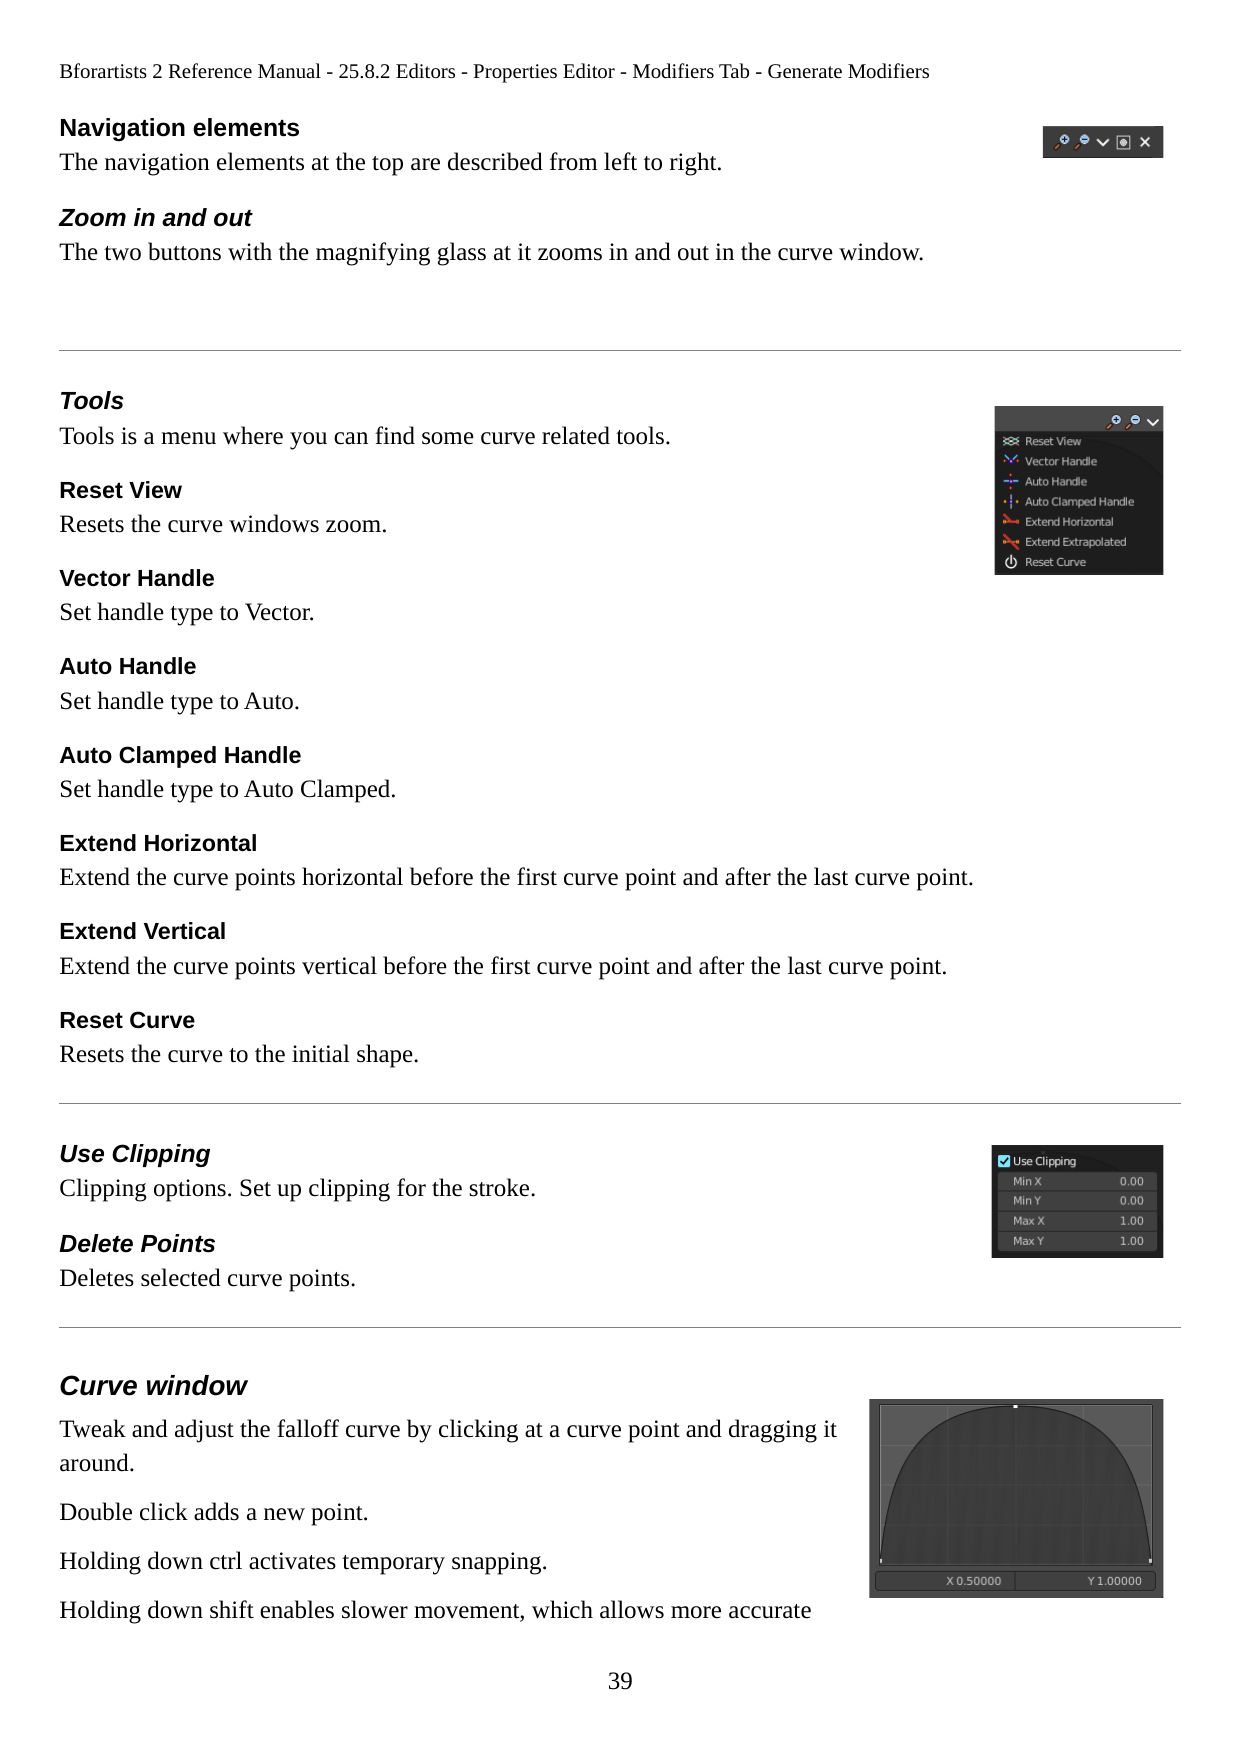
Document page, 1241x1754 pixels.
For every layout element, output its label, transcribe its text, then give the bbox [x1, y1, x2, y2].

text The two buttons with the magnifying glass at it zooms in and out in the curve window. [59, 237, 1181, 266]
text Extend the curve points horizontal before the first curve point and after the last curve point. [59, 862, 1181, 891]
subtitle Auto Handle [59, 653, 1181, 679]
text Set handle type to Auto. [59, 686, 1181, 714]
text Set handle type to Vector. [59, 597, 1181, 626]
text Tweak and adjust the falloff curve by clicking at a curve point and dragging it around. [59, 1414, 869, 1477]
text Holding down shift enables slower movement, which allows more accurate [59, 1595, 1181, 1624]
picture [994, 406, 1164, 575]
subtitle Vector Handle [59, 564, 1181, 591]
subtitle Navigation elements [59, 113, 1181, 141]
subtitle Reset View [59, 476, 994, 503]
text Resets the curve windows zoom. [59, 509, 994, 538]
subtitle Zoom in and out [59, 203, 1181, 231]
text Tools is a menu where you can find some curve related tools. [59, 421, 994, 449]
text Extend the curve points vertical before the first curve point and after the last curve point. [59, 951, 1181, 979]
subtitle Extend Horizontal [59, 829, 1181, 856]
text Holding down ctrl activates temporary snapping. [59, 1546, 869, 1575]
text Clipping options. Set up clipping for the stroke. [59, 1173, 991, 1202]
subtitle Auto Clamped Handle [59, 741, 1181, 768]
text Set handle type to Auto Clamped. [59, 774, 1181, 803]
picture [1042, 126, 1164, 158]
subtitle Use Clipping [59, 1139, 1181, 1167]
text Deletes selected curve points. [59, 1263, 1181, 1292]
picture [869, 1399, 1164, 1598]
picture [991, 1145, 1164, 1258]
text Resets the curve to the initial shape. [59, 1039, 1181, 1068]
subtitle Delete Points [59, 1229, 991, 1257]
subtitle [1164, 1229, 1181, 1257]
subtitle Extend Vertical [59, 918, 1181, 944]
text The navigation elements at the top are described from left to right. [59, 147, 1181, 176]
subtitle Curve window [59, 1369, 1181, 1401]
subtitle Tools [59, 386, 1181, 414]
subtitle [1164, 476, 1181, 503]
subtitle Reset Curve [59, 1006, 1181, 1033]
text Double click adds a new point. [59, 1497, 869, 1526]
